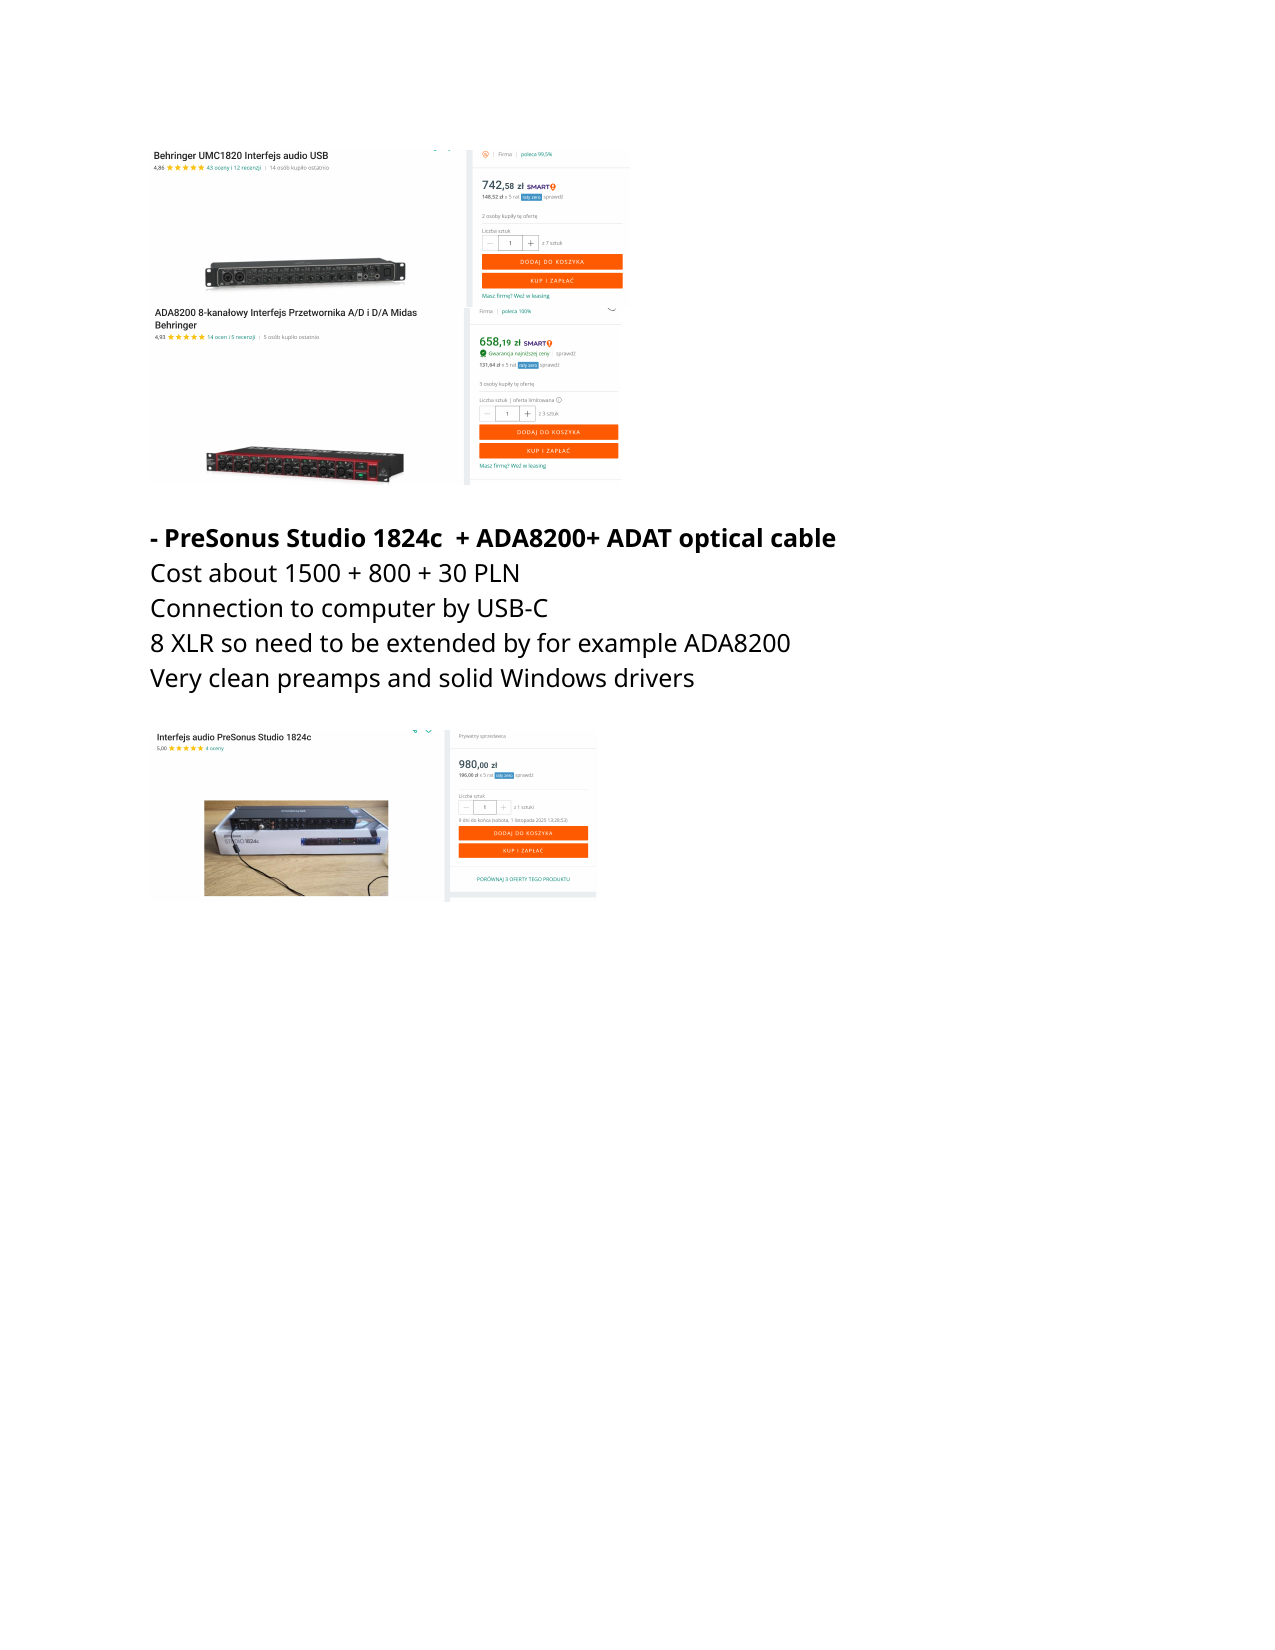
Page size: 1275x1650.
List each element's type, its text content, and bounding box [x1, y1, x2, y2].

text - PreSonus Studio 1824c + ADA8200+ ADAT optical cable Cost about 1500 + 800 + 30 PLN Connection to computer by USB-C 8 XLR so need to be extended by for example ADA8200 Very clean preamps and solid Windows drivers [150, 150, 1125, 902]
